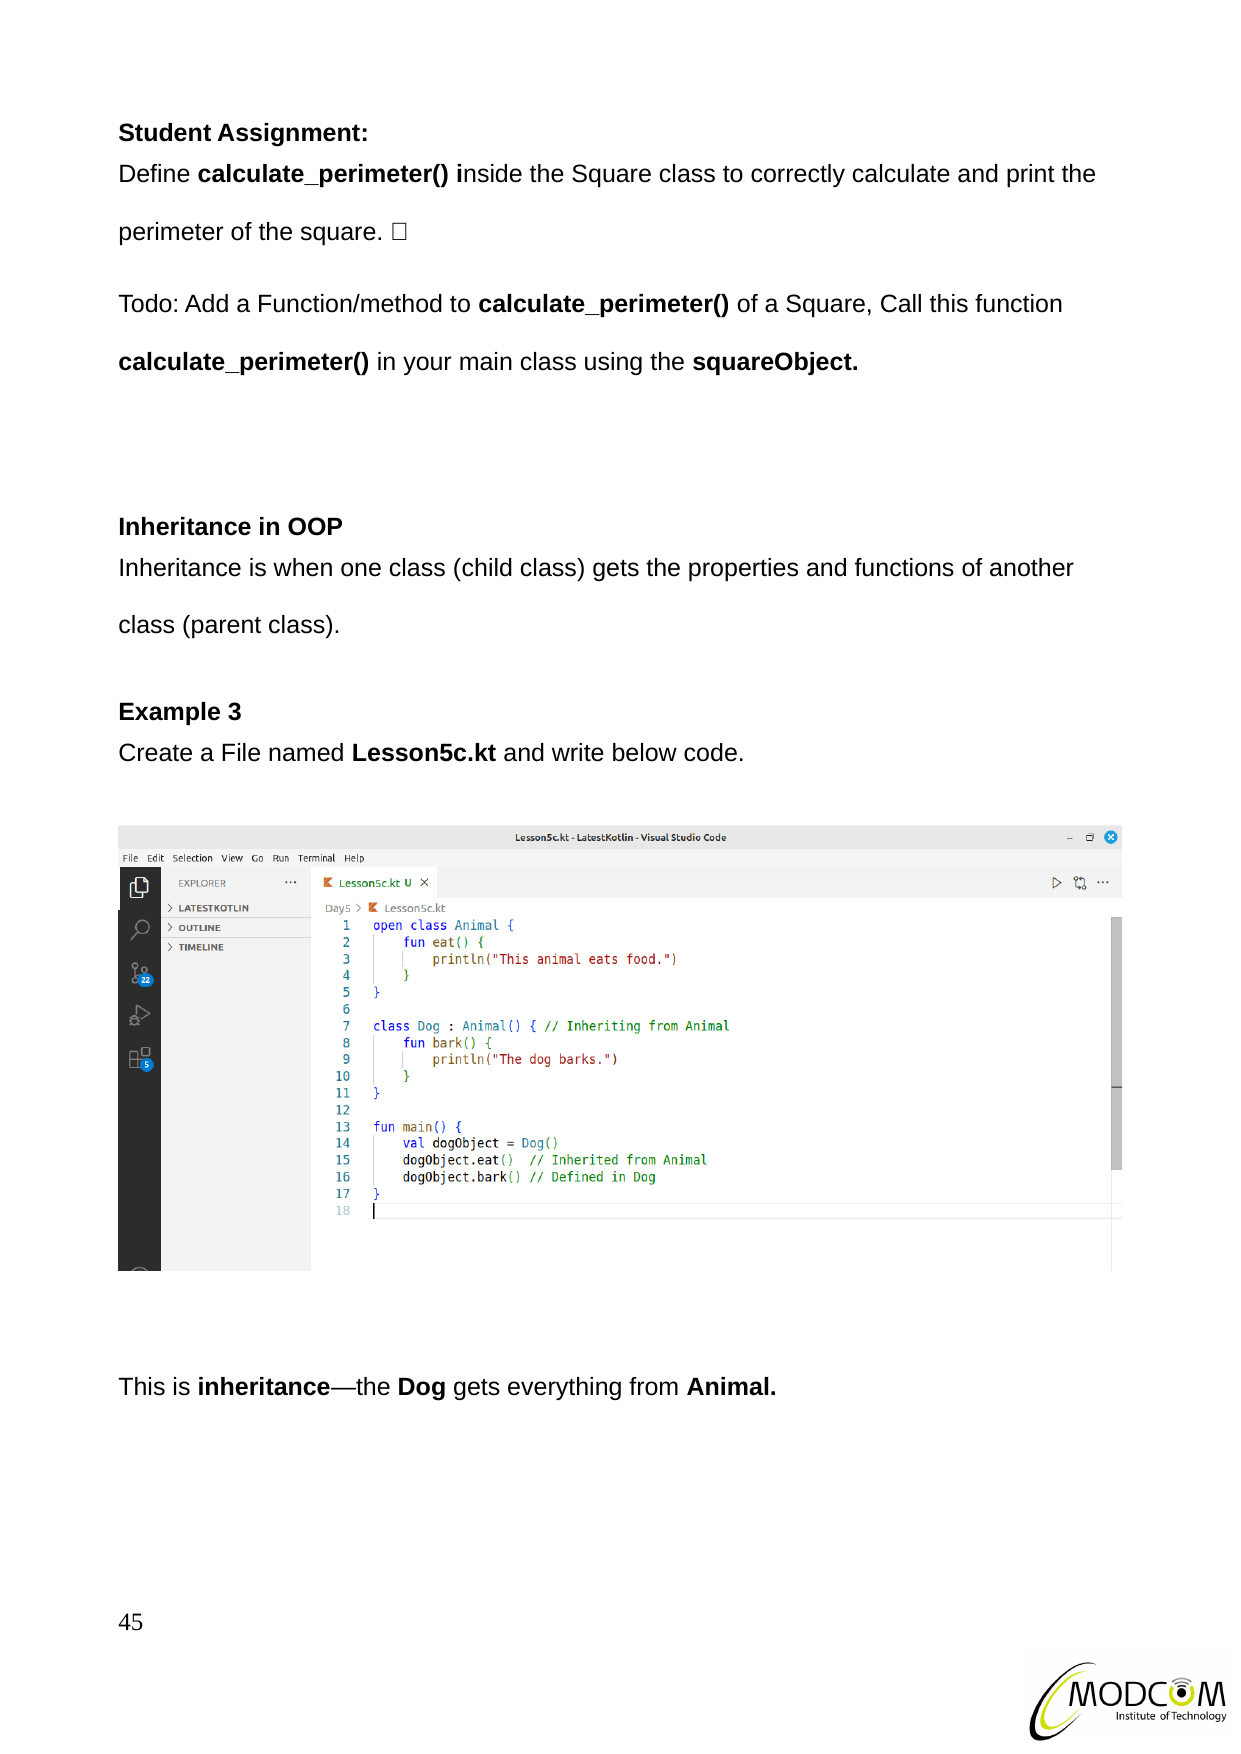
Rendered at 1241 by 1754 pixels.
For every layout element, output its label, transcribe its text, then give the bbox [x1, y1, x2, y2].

picture [118, 825, 1123, 1271]
subtitle Student Assignment: [118, 118, 1122, 147]
subtitle Inheritance in OOP [118, 511, 1122, 540]
text This is inheritance—the Dog gets everything from Animal. [118, 1372, 1122, 1400]
text Inheritance is when one class (child class) gets the properties and functions of another class (parent class). [118, 553, 1122, 639]
text Define calculate_perimeter() inside the Square class to correctly calculate and print the perimeter of the square. 🚀 [118, 159, 1122, 246]
subtitle Example 3 [118, 697, 1122, 726]
text Create a File named Lesson5c.kt and write below code. [118, 738, 1122, 767]
picture [1020, 1644, 1233, 1741]
text Todo: Add a Function/method to calculate_perimeter() of a Square, Call this function calculate_perimeter() in your main class using the squareObject. [118, 289, 1122, 375]
